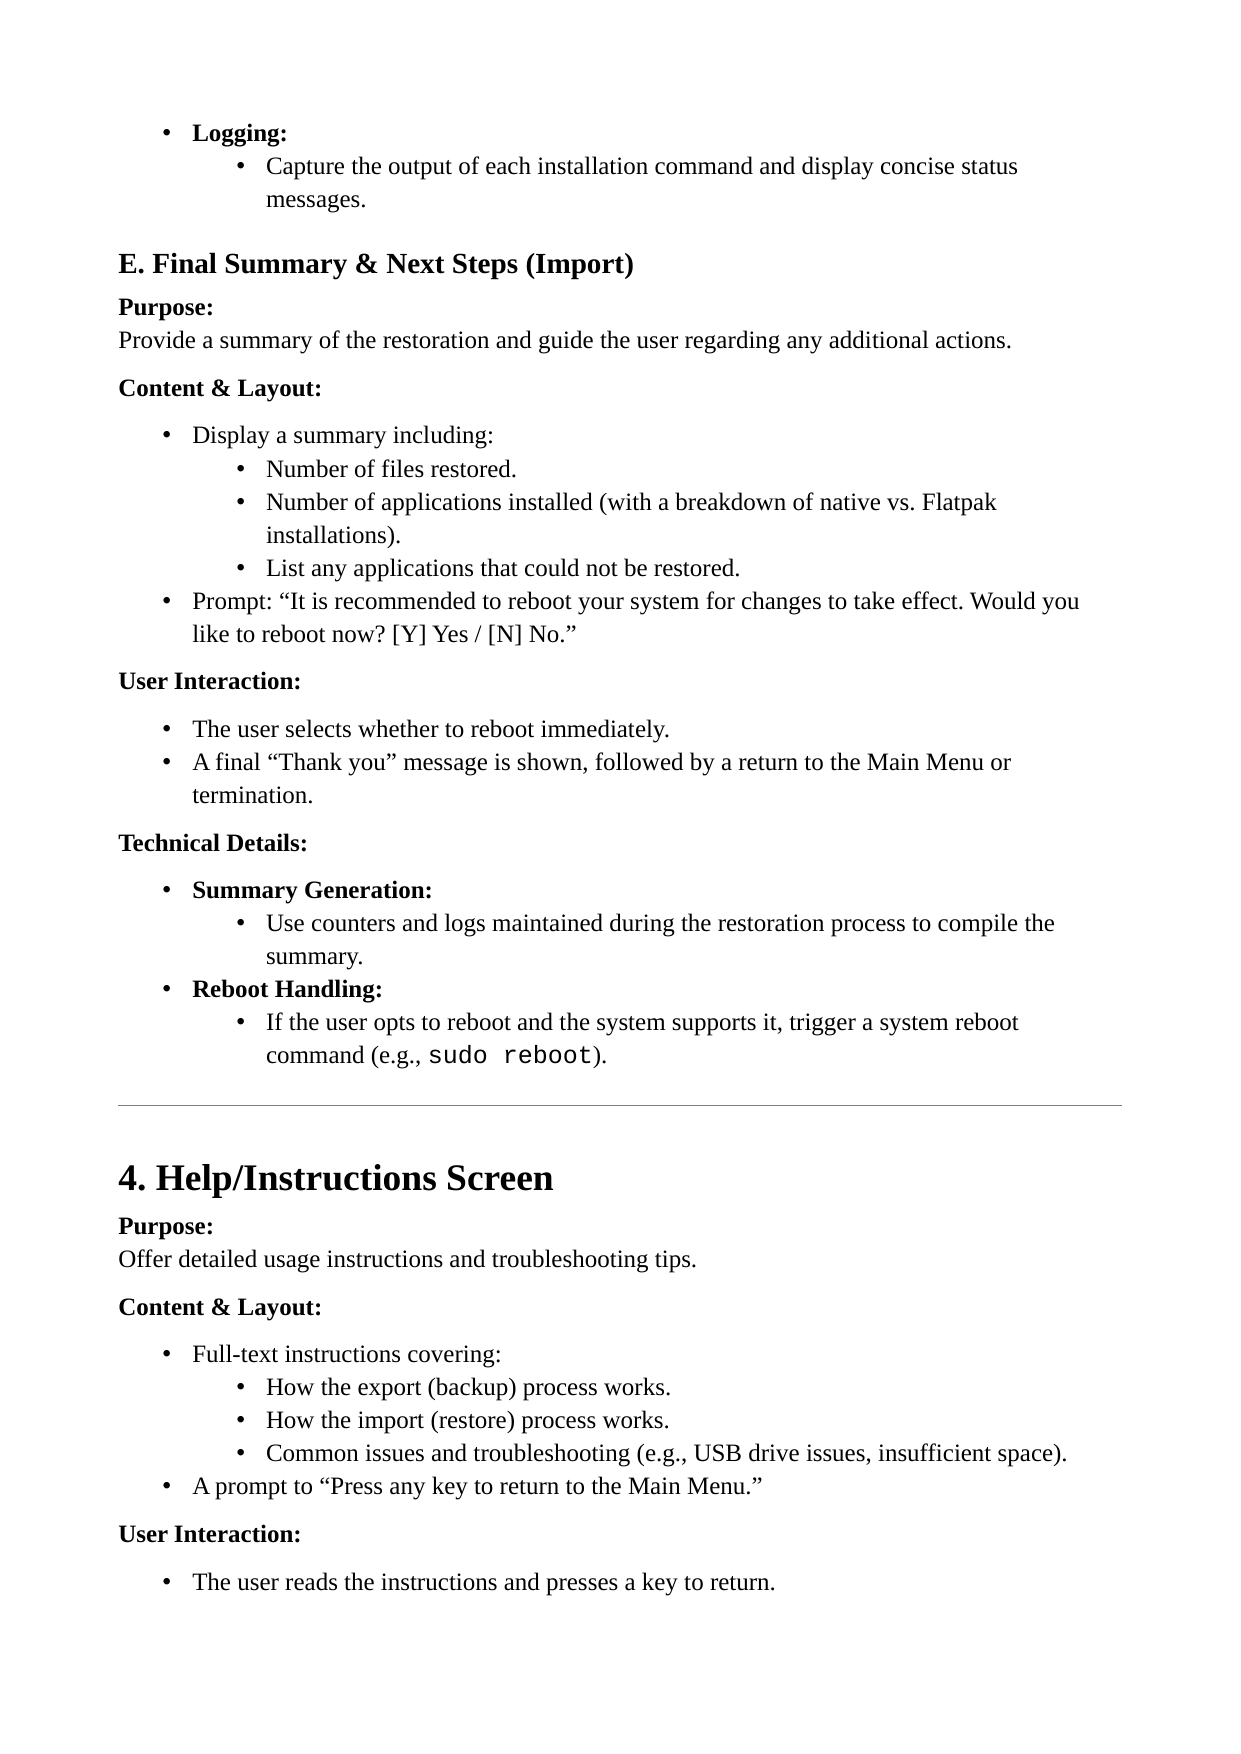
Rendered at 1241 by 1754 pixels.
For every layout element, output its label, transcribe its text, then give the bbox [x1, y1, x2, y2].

list A prompt to “Press any key to return to the Main Menu.” [162, 1471, 1122, 1500]
text Purpose: Offer detailed usage instructions and troubleshooting tips. [118, 1211, 1122, 1273]
list List any applications that could not be restored. [236, 553, 1122, 581]
list Common issues and troubleshooting (e.g., USB drive issues, insufficient space). [236, 1438, 1122, 1467]
list How the export (backup) process works. [236, 1372, 1122, 1401]
text Content & Layout: [118, 1292, 1122, 1320]
subtitle E. Final Summary & Next Steps (Import) [118, 246, 1122, 280]
list Reboot Handling: [162, 974, 1122, 1003]
list Number of applications installed (with a breakdown of native vs. Flatpak installations). [236, 487, 1122, 548]
list A final “Thank you” message is shown, followed by a return to the Main Menu or termination. [162, 747, 1122, 809]
list Use counters and logs maintained during the restoration process to compile the summary. [236, 908, 1122, 970]
list Display a summary including: [162, 421, 1122, 449]
text Content & Layout: [118, 373, 1122, 402]
text User Interaction: [118, 1519, 1122, 1548]
list The user selects whether to reboot immediately. [162, 714, 1122, 743]
subtitle 4. Help/Instructions Screen [118, 1155, 1122, 1198]
list Summary Generation: [162, 875, 1122, 904]
list Capture the output of each installation command and display concise status messages. [236, 151, 1122, 213]
text Technical Details: [118, 828, 1122, 856]
list If the user opts to reboot and the system supports it, trigger a system reboot command (e.g., sudo reboot). [236, 1007, 1122, 1071]
list Full-text instructions covering: [162, 1339, 1122, 1368]
text Purpose: Provide a summary of the restoration and guide the user regarding any additional actions. [118, 292, 1122, 354]
text User Interaction: [118, 666, 1122, 695]
list How the import (restore) process works. [236, 1405, 1122, 1434]
list Number of files restored. [236, 454, 1122, 482]
list Prompt: “It is recommended to reboot your system for changes to take effect. Would you like to reboot now? [Y] Yes / [N] No.” [162, 586, 1122, 647]
list Logging: [162, 118, 1122, 147]
list The user reads the instructions and presses a key to return. [162, 1567, 1122, 1595]
